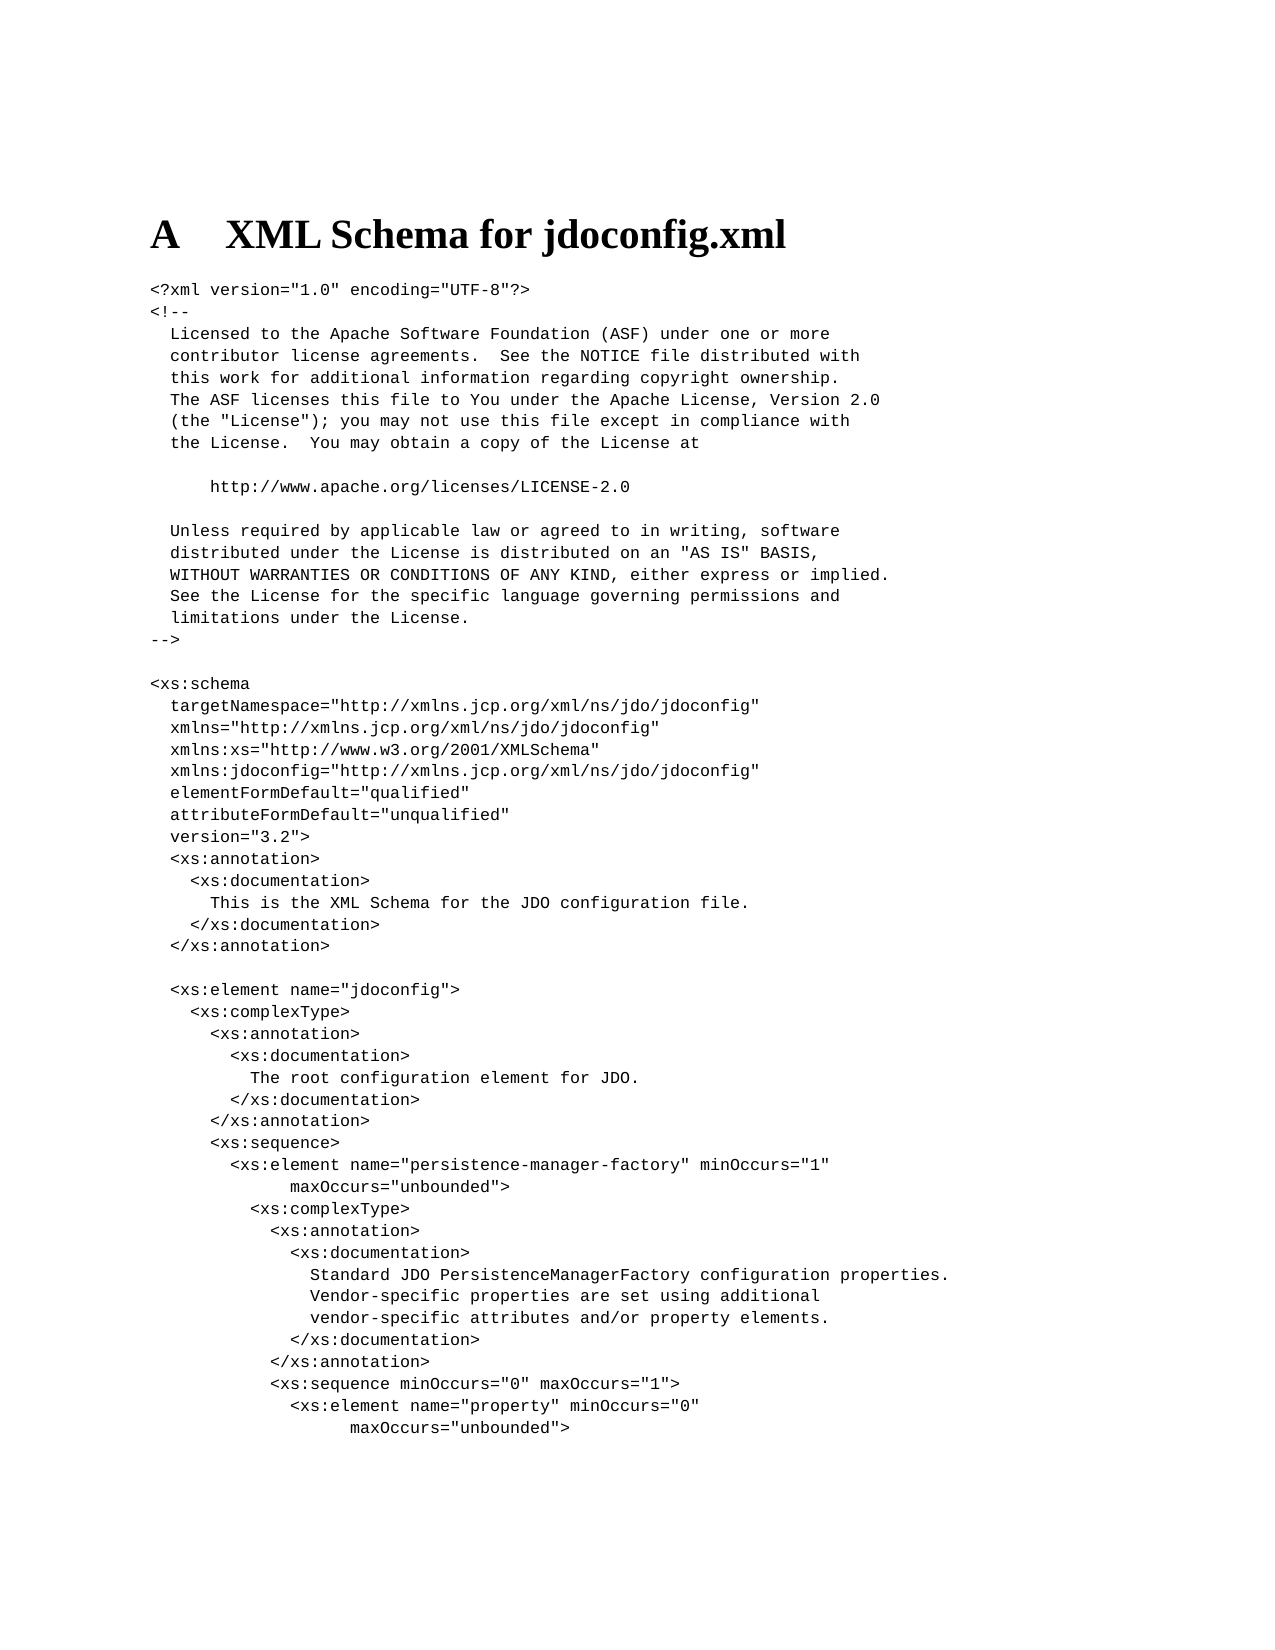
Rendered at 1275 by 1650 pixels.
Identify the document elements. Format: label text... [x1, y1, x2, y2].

text <xs:complexType> [150, 1197, 1125, 1219]
text <?xml version="1.0" encoding="UTF-8"?> [150, 279, 1125, 301]
text http://www.apache.org/licenses/LICENSE-2.0 [150, 476, 1125, 497]
text attributeFormDefault="unqualified" [150, 804, 1125, 826]
text <!-- [150, 301, 1125, 322]
text this work for additional information regarding copyright ownership. [150, 366, 1125, 388]
text xmlns:jdoconfig="http://xmlns.jcp.org/xml/ns/jdo/jdoconfig" [150, 760, 1125, 782]
text </xs:annotation> [150, 935, 1125, 957]
text maxOccurs="unbounded"> [150, 1176, 1125, 1197]
text <xs:sequence minOccurs="0" maxOccurs="1"> [150, 1372, 1125, 1394]
text This is the XML Schema for the JDO configuration file. [150, 891, 1125, 913]
text <xs:documentation> [150, 1241, 1125, 1263]
text limitations under the License. [150, 607, 1125, 629]
text Standard JDO PersistenceManagerFactory configuration properties. [150, 1263, 1125, 1285]
text WITHOUT WARRANTIES OR CONDITIONS OF ANY KIND, either express or implied. [150, 563, 1125, 585]
text <xs:annotation> [150, 1219, 1125, 1241]
text vendor-specific attributes and/or property elements. [150, 1307, 1125, 1329]
text --> [150, 629, 1125, 651]
text distributed under the License is distributed on an "AS IS" BASIS, [150, 541, 1125, 563]
text <xs:annotation> [150, 1022, 1125, 1044]
text maxOccurs="unbounded"> [150, 1416, 1125, 1438]
text <xs:element name="persistence-manager-factory" minOccurs="1" [150, 1154, 1125, 1176]
text </xs:documentation> [150, 1329, 1125, 1351]
text Vendor-specific properties are set using additional [150, 1285, 1125, 1307]
text Unless required by applicable law or agreed to in writing, software [150, 519, 1125, 541]
text </xs:documentation> [150, 1088, 1125, 1110]
text (the "License"); you may not use this file except in compliance with [150, 410, 1125, 432]
text <xs:element name="jdoconfig"> [150, 979, 1125, 1001]
text <xs:documentation> [150, 869, 1125, 891]
text The ASF licenses this file to You under the Apache License, Version 2.0 [150, 388, 1125, 410]
text <xs:schema [150, 672, 1125, 694]
text contributor license agreements. See the NOTICE file distributed with [150, 344, 1125, 366]
text </xs:annotation> [150, 1351, 1125, 1372]
text targetNamespace="http://xmlns.jcp.org/xml/ns/jdo/jdoconfig" [150, 694, 1125, 716]
text See the License for the specific language governing permissions and [150, 585, 1125, 607]
text <xs:documentation> [150, 1044, 1125, 1066]
text xmlns="http://xmlns.jcp.org/xml/ns/jdo/jdoconfig" [150, 716, 1125, 738]
text </xs:annotation> [150, 1110, 1125, 1132]
text <xs:element name="property" minOccurs="0" [150, 1394, 1125, 1416]
text <xs:sequence> [150, 1132, 1125, 1154]
text elementFormDefault="qualified" [150, 782, 1125, 804]
text the License. You may obtain a copy of the License at [150, 432, 1125, 454]
text </xs:documentation> [150, 913, 1125, 935]
text xmlns:xs="http://www.w3.org/2001/XMLSchema" [150, 738, 1125, 760]
text Licensed to the Apache Software Foundation (ASF) under one or more [150, 322, 1125, 344]
text version="3.2"> [150, 826, 1125, 847]
text <xs:complexType> [150, 1001, 1125, 1022]
text The root configuration element for JDO. [150, 1066, 1125, 1088]
subtitle XML Schema for jdoconfig.xml [150, 210, 1125, 258]
text <xs:annotation> [150, 847, 1125, 869]
